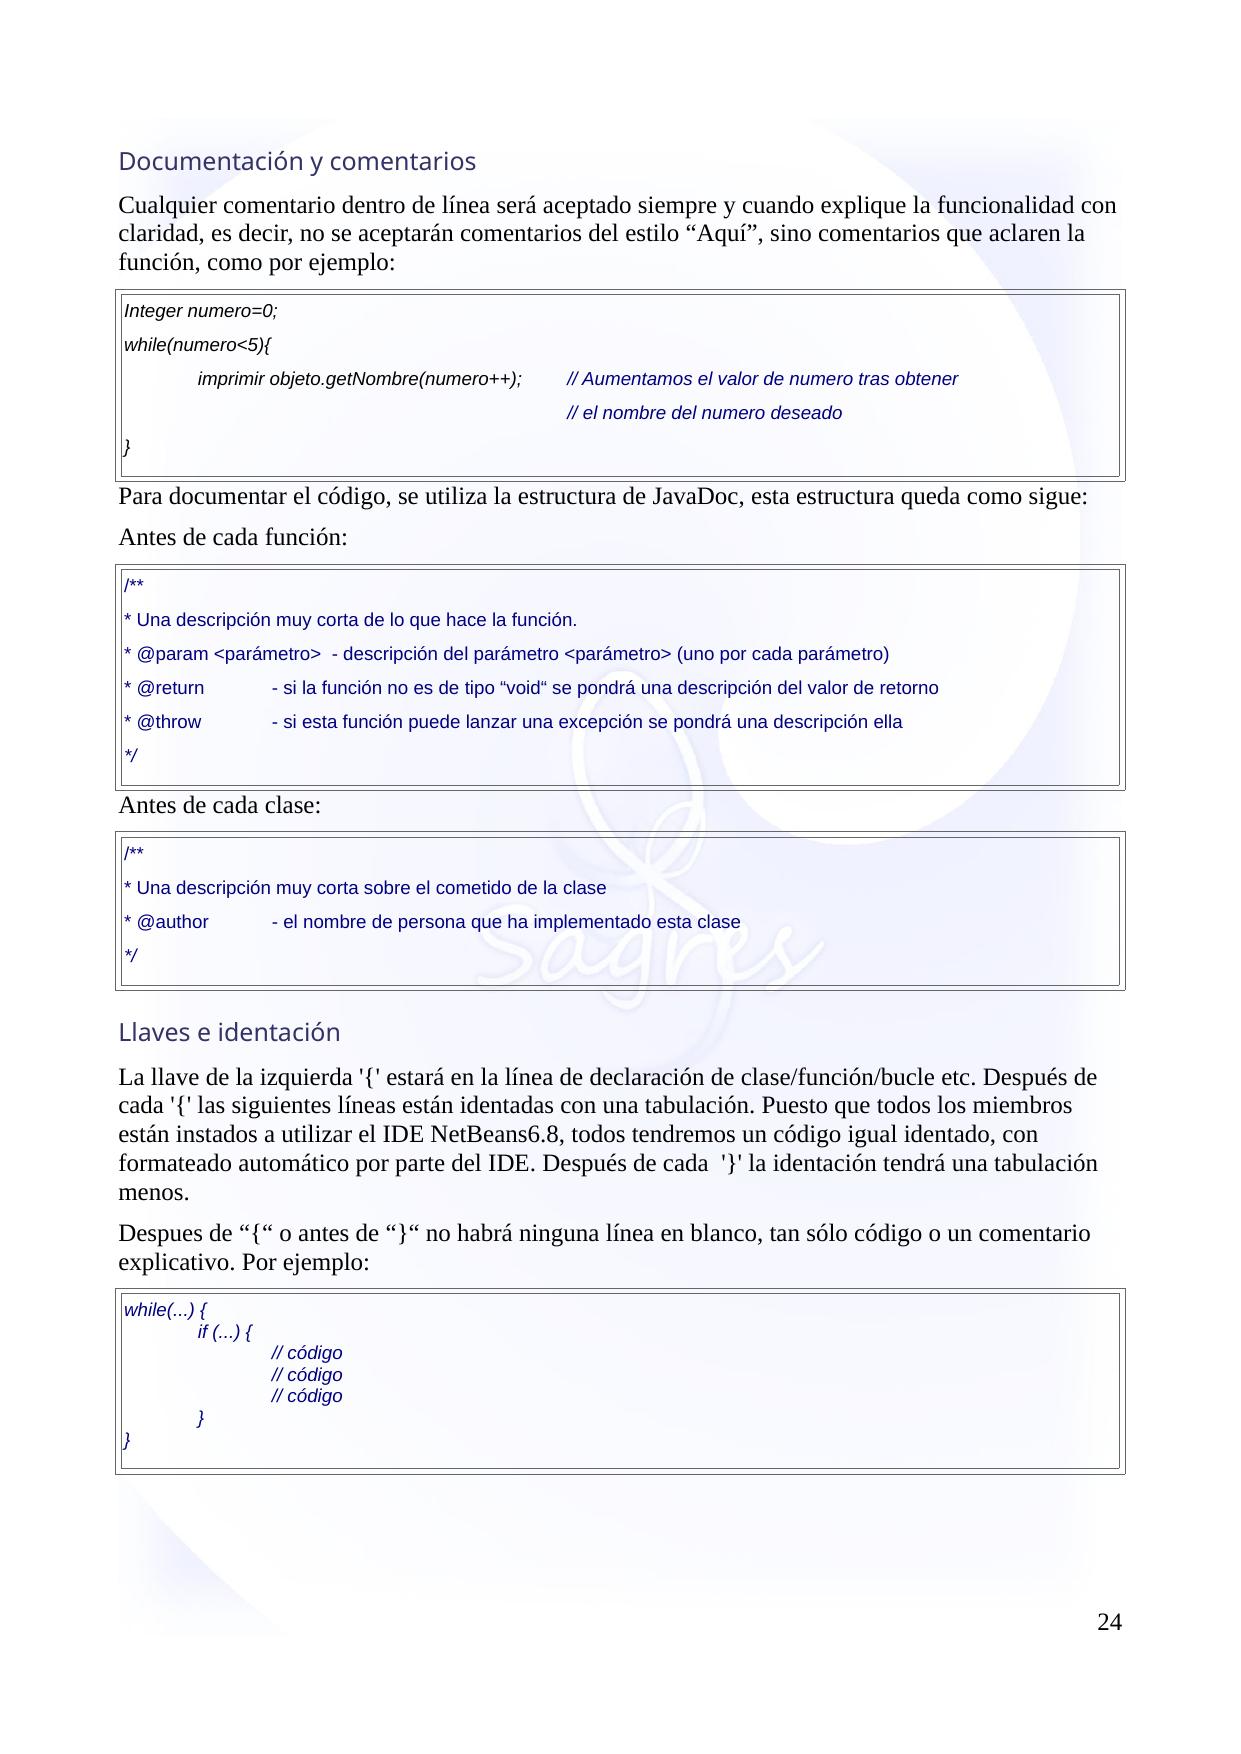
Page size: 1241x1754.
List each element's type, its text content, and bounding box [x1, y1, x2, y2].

text Despues de “{“ o antes de “}“ no habrá ninguna línea en blanco, tan sólo código o un comentario explicativo. Por ejemplo: [118, 1218, 1122, 1275]
table_header while(...) { if (...) { // código // código // código } } [118, 1289, 1122, 1468]
picture [118, 551, 1122, 564]
picture [118, 819, 1122, 831]
text Antes de cada clase: [118, 791, 1122, 819]
picture [118, 984, 1122, 990]
table_header Integer numero=0; while(numero<5){ imprimir objeto.getNombre(numero++); // Aumentamos el valor de numero tras obtener // el nombre del numero deseado } [118, 290, 1122, 476]
picture [118, 1468, 1122, 1474]
text Cualquier comentario dentro de línea será aceptado siempre y cuando explique la funcionalidad con claridad, es decir, no se aceptarán comentarios del estilo “Aquí”, sino comentarios que aclaren la función, como por ejemplo: [118, 190, 1122, 276]
text Antes de cada función: [118, 522, 1122, 551]
picture [118, 991, 1122, 1015]
subtitle Llaves e identación [118, 1015, 1122, 1049]
text La llave de la izquierda '{' estará en la línea de declaración de clase/función/bucle etc. Después de cada '{' las siguientes líneas están identadas con una tabulación. Puesto que todos los miembros están instados a utilizar el IDE NetBeans6.8, todos tendremos un código igual identado, con formateado automático por parte del IDE. Después de cada '}' la identación tendrá una tabulación menos. [118, 1062, 1122, 1205]
picture [118, 476, 1122, 481]
subtitle Documentación y comentarios [118, 143, 1122, 177]
picture [118, 1205, 1122, 1218]
picture [118, 177, 1122, 190]
picture [118, 1275, 1122, 1288]
picture [118, 785, 1122, 790]
picture [118, 118, 1122, 143]
table_header /** * Una descripción muy corta sobre el cometido de la clase * @author - el nombre de persona que ha implementado esta clase */ [118, 832, 1122, 984]
picture [118, 1049, 1122, 1062]
picture [118, 510, 1122, 522]
picture [118, 276, 1122, 289]
table_header /** * Una descripción muy corta de lo que hace la función. * @param <parámetro> - descripción del parámetro <parámetro> (uno por cada parámetro) * @return - si la función no es de tipo “void“ se pondrá una descripción del valor de retorno * @throw - si esta función puede lanzar una excepción se pondrá una descripción ella */ [118, 565, 1122, 785]
picture [118, 1475, 1122, 1636]
text Para documentar el código, se utiliza la estructura de JavaDoc, esta estructura queda como sigue: [118, 482, 1122, 510]
